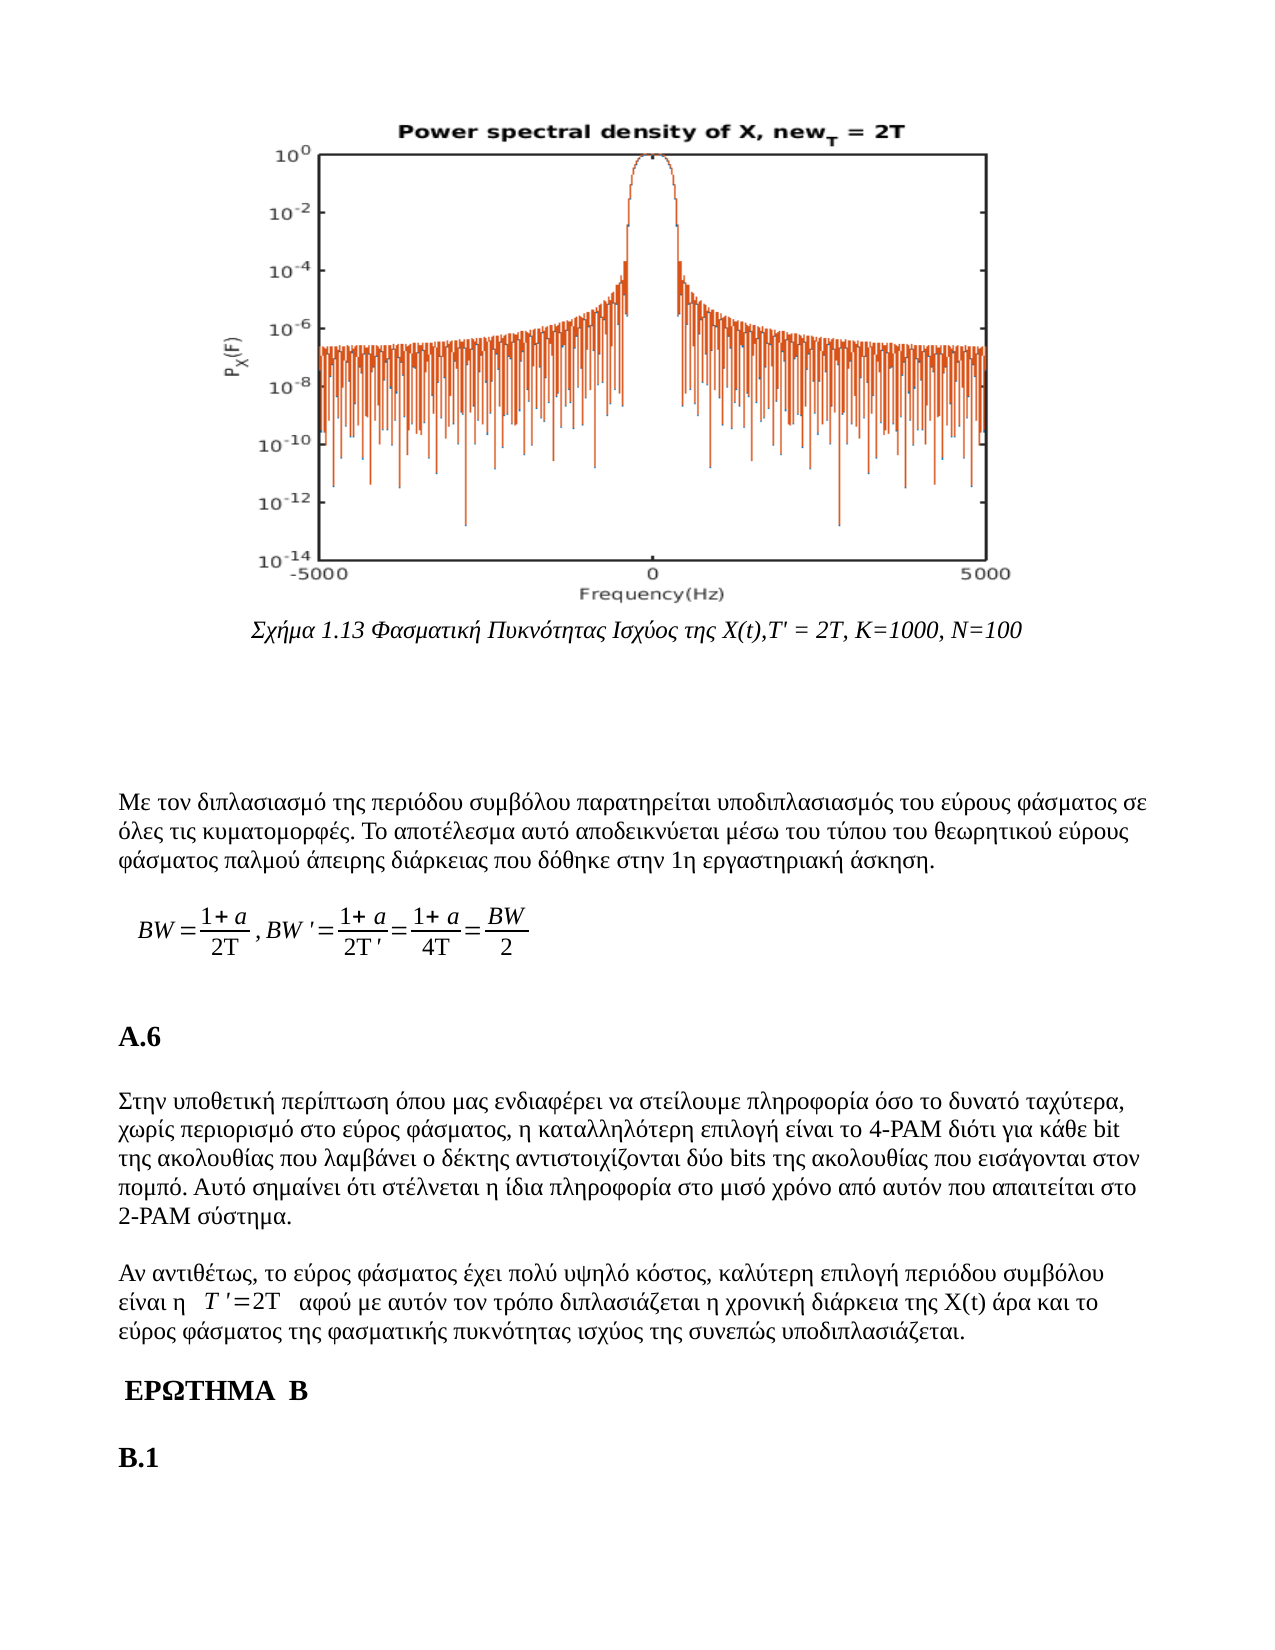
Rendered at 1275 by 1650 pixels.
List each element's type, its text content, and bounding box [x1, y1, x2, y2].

text Αν αντιθέτως, το εύρος φάσματος έχει πολύ υψηλό κόστος, καλύτερη επιλογή περιόδου συμβόλου είναι ηαφού με αυτόν τον τρόπο διπλασιάζεται η χρονική διάρκεια της Χ(t) άρα και το εύρος φάσματος της φασματικής πυκνότητας ισχύος της συνεπώς υποδιπλασιάζεται. [118, 1258, 1157, 1344]
text Στην υποθετική περίπτωση όπου μας ενδιαφέρει να στείλουμε πληροφορία όσο το δυνατό ταχύτερα, χωρίς περιορισμό στο εύρος φάσματος, η καταλληλότερη επιλογή είναι το 4-PAM διότι για κάθε bit της ακολουθίας που λαμβάνει ο δέκτης αντιστοιχίζονται δύο bits της ακολουθίας που εισάγονται στον πομπό. Αυτό σημαίνει ότι στέλνεται η ίδια πληροφορία στο μισό χρόνο από αυτόν που απαιτείται στο 2-PAM σύστημα. [118, 1086, 1157, 1229]
text Α.6 [118, 1019, 1157, 1052]
text Με τον διπλασιασμό της περιόδου συμβόλου παρατηρείται υποδιπλασιασμός του εύρους φάσματος σε όλες τις κυματομορφές. Το αποτέλεσμα αυτό αποδεικνύεται μέσω του τύπου του θεωρητικού εύρους φάσματος παλμού άπειρης διάρκειας που δόθηκε στην 1η εργαστηριακή άσκηση. [118, 787, 1157, 873]
text ΕΡΩΤΗΜΑ Β [118, 1373, 1157, 1407]
picture [207, 118, 1068, 615]
text Σχήμα 1.13 Φασματική Πυκνότητας Ισχύος της Χ(t),Τ' = 2Τ, Κ=1000, Ν=100 [118, 118, 1157, 643]
text Β.1 [118, 1440, 1157, 1474]
